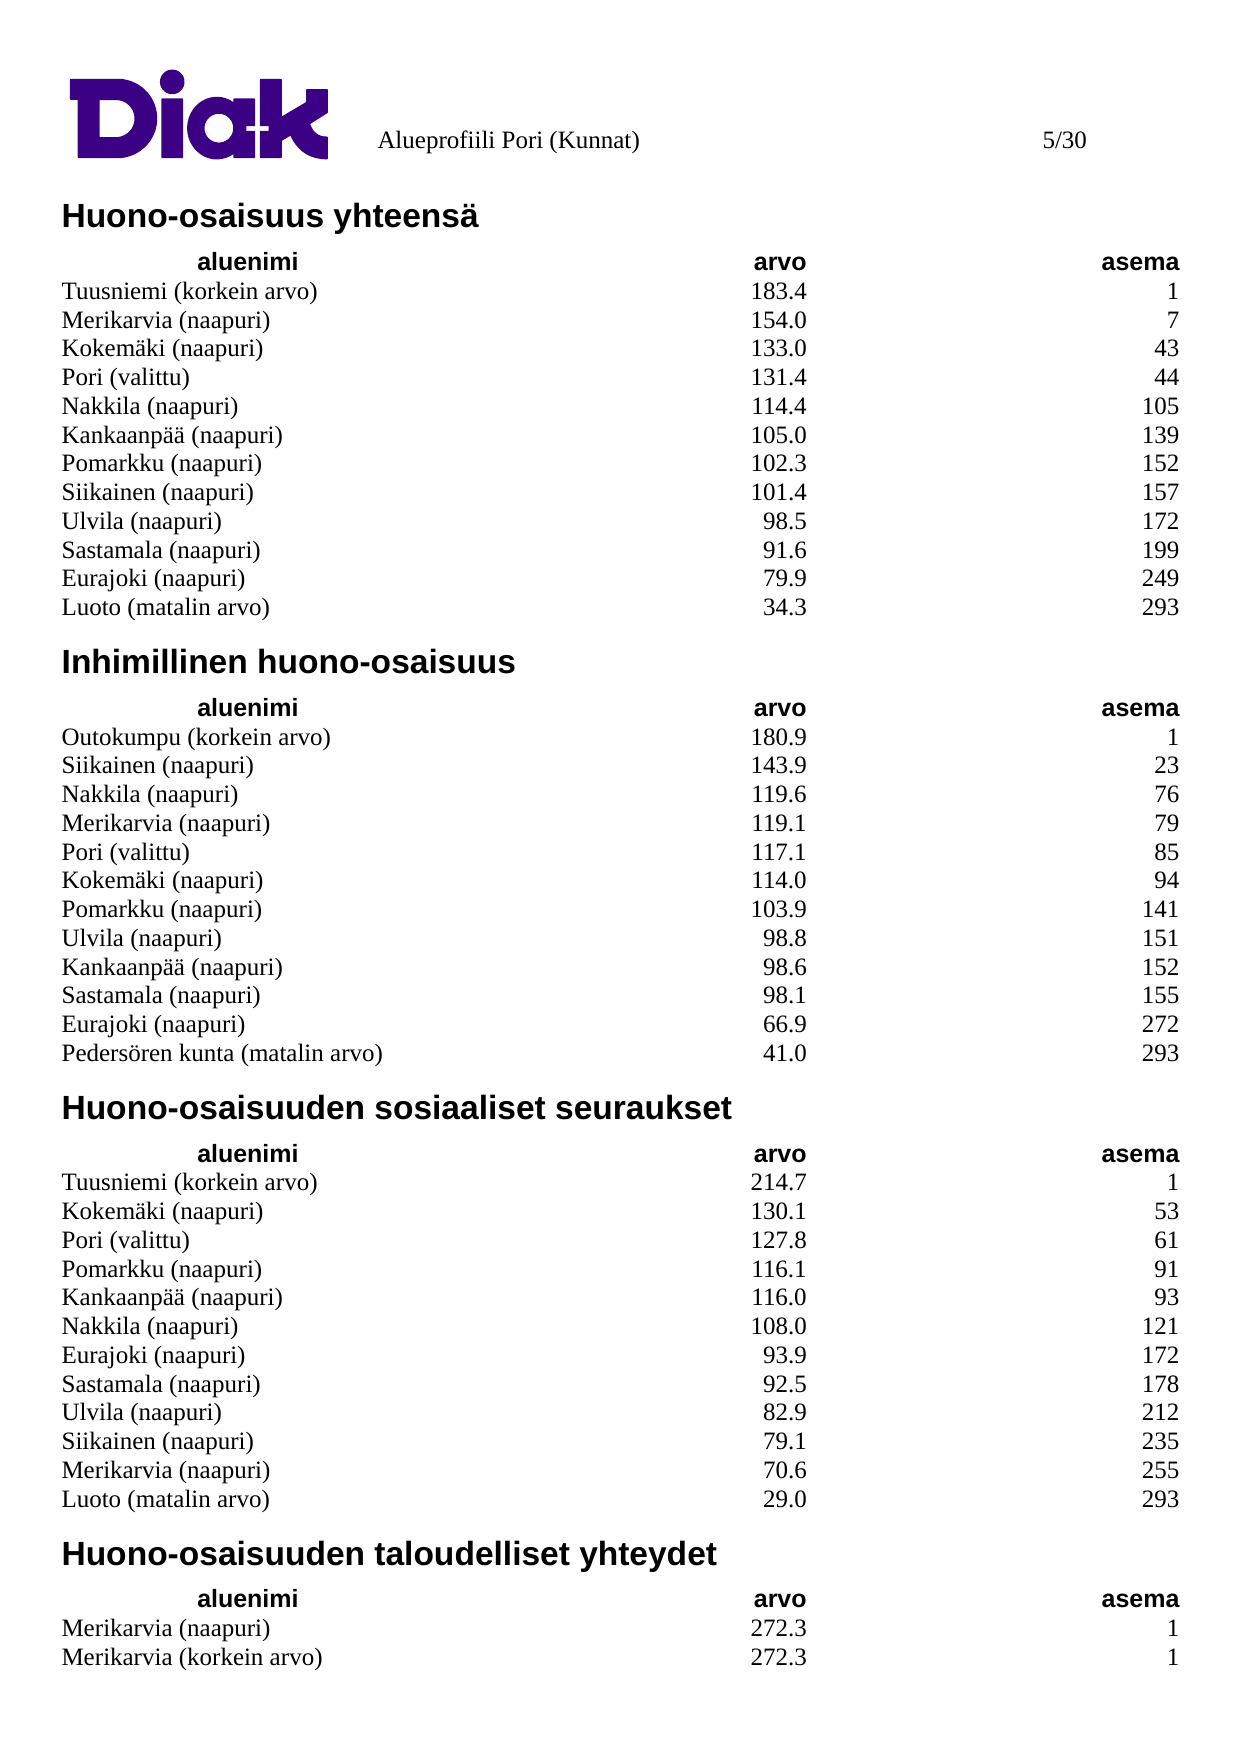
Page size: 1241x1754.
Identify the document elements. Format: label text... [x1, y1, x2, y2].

table_cell Kankaanpää (naapuri) [61, 952, 434, 981]
table_cell Merikarvia (naapuri) [61, 1455, 434, 1484]
table_cell 79.9 [434, 564, 806, 592]
table_cell 103.9 [434, 894, 806, 923]
table_cell 98.8 [434, 923, 806, 952]
table_cell 34.3 [434, 592, 806, 621]
table_cell 44 [806, 362, 1179, 391]
table_cell 293 [806, 1484, 1179, 1512]
table_cell 235 [806, 1426, 1179, 1455]
table_cell 91 [806, 1254, 1179, 1282]
table_cell Pedersören kunta (matalin arvo) [61, 1038, 434, 1067]
subtitle Huono-osaisuuden taloudelliset yhteydet [61, 1533, 1179, 1572]
table_cell 70.6 [434, 1455, 806, 1484]
table_cell 249 [806, 564, 1179, 592]
table_cell 151 [806, 923, 1179, 952]
table_cell Nakkila (naapuri) [61, 391, 434, 420]
table_cell 66.9 [434, 1009, 806, 1038]
table_cell Luoto (matalin arvo) [61, 1484, 434, 1512]
table_cell 131.4 [434, 362, 806, 391]
table_cell 114.4 [434, 391, 806, 420]
table_cell 121 [806, 1311, 1179, 1340]
table_cell Ulvila (naapuri) [61, 506, 434, 535]
table_header aluenimi [61, 1585, 434, 1613]
table_cell 94 [806, 866, 1179, 894]
table_cell 43 [806, 334, 1179, 362]
table_cell 143.9 [434, 751, 806, 779]
table_cell 152 [806, 449, 1179, 477]
table_cell 114.0 [434, 866, 806, 894]
table_cell 98.1 [434, 981, 806, 1009]
table_cell 102.3 [434, 449, 806, 477]
table_cell 272.3 [434, 1613, 806, 1642]
table_cell Merikarvia (naapuri) [61, 305, 434, 333]
table_cell 7 [806, 305, 1179, 333]
table_cell Kokemäki (naapuri) [61, 1196, 434, 1225]
table_cell Kokemäki (naapuri) [61, 334, 434, 362]
table_cell 92.5 [434, 1369, 806, 1397]
table_cell 1 [806, 1168, 1179, 1196]
table_cell Luoto (matalin arvo) [61, 592, 434, 621]
table_cell Kokemäki (naapuri) [61, 866, 434, 894]
table_cell Pomarkku (naapuri) [61, 894, 434, 923]
table_cell Pori (valittu) [61, 837, 434, 866]
table_cell Sastamala (naapuri) [61, 535, 434, 563]
table_cell 152 [806, 952, 1179, 981]
table_cell Merikarvia (korkein arvo) [61, 1642, 434, 1671]
subtitle Huono-osaisuuden sosiaaliset seuraukset [61, 1088, 1179, 1126]
table_cell 93 [806, 1283, 1179, 1311]
table_cell 108.0 [434, 1311, 806, 1340]
table_cell Outokumpu (korkein arvo) [61, 722, 434, 751]
table_header arvo [434, 693, 806, 722]
table_cell Eurajoki (naapuri) [61, 1009, 434, 1038]
table_cell 117.1 [434, 837, 806, 866]
table_cell 214.7 [434, 1168, 806, 1196]
table_cell 212 [806, 1398, 1179, 1426]
table_cell 23 [806, 751, 1179, 779]
table_cell 101.4 [434, 477, 806, 506]
table_cell Nakkila (naapuri) [61, 1311, 434, 1340]
table_cell 93.9 [434, 1340, 806, 1369]
table_cell 180.9 [434, 722, 806, 751]
table_cell Siikainen (naapuri) [61, 1426, 434, 1455]
table_cell Eurajoki (naapuri) [61, 564, 434, 592]
table_cell 98.6 [434, 952, 806, 981]
table_cell Tuusniemi (korkein arvo) [61, 276, 434, 305]
table_cell 293 [806, 592, 1179, 621]
table_cell Sastamala (naapuri) [61, 981, 434, 1009]
table_cell Sastamala (naapuri) [61, 1369, 434, 1397]
table_header arvo [434, 1585, 806, 1613]
table_header aluenimi [61, 693, 434, 722]
table_header aluenimi [61, 1139, 434, 1167]
table_cell 157 [806, 477, 1179, 506]
table_cell 119.6 [434, 779, 806, 808]
table_cell 172 [806, 506, 1179, 535]
table_cell 178 [806, 1369, 1179, 1397]
table_header aluenimi [61, 247, 434, 276]
table_cell 155 [806, 981, 1179, 1009]
table_cell 79.1 [434, 1426, 806, 1455]
table_cell 119.1 [434, 808, 806, 837]
table_cell 53 [806, 1196, 1179, 1225]
table_cell 85 [806, 837, 1179, 866]
subtitle Inhimillinen huono-osaisuus [61, 642, 1179, 681]
table_cell 1 [806, 722, 1179, 751]
table_cell Merikarvia (naapuri) [61, 808, 434, 837]
table_cell 105 [806, 391, 1179, 420]
table_cell 172 [806, 1340, 1179, 1369]
table_header arvo [434, 1139, 806, 1167]
table_cell Ulvila (naapuri) [61, 923, 434, 952]
subtitle Huono-osaisuus yhteensä [61, 196, 1179, 235]
table_header asema [806, 1139, 1179, 1167]
table_cell Siikainen (naapuri) [61, 751, 434, 779]
table_cell Pomarkku (naapuri) [61, 449, 434, 477]
table_cell Nakkila (naapuri) [61, 779, 434, 808]
table_cell 272 [806, 1009, 1179, 1038]
table_header asema [806, 247, 1179, 276]
table_cell 41.0 [434, 1038, 806, 1067]
table_cell Merikarvia (naapuri) [61, 1613, 434, 1642]
table_cell 116.0 [434, 1283, 806, 1311]
table_cell 1 [806, 1613, 1179, 1642]
table_cell 154.0 [434, 305, 806, 333]
table_cell 130.1 [434, 1196, 806, 1225]
table_cell 76 [806, 779, 1179, 808]
table_cell 255 [806, 1455, 1179, 1484]
table_cell 133.0 [434, 334, 806, 362]
table_cell 127.8 [434, 1225, 806, 1254]
table_cell 293 [806, 1038, 1179, 1067]
table_cell Ulvila (naapuri) [61, 1398, 434, 1426]
table_cell Siikainen (naapuri) [61, 477, 434, 506]
table_cell 29.0 [434, 1484, 806, 1512]
table_header asema [806, 693, 1179, 722]
table_cell 183.4 [434, 276, 806, 305]
table_cell 91.6 [434, 535, 806, 563]
table_cell 141 [806, 894, 1179, 923]
table_cell Pori (valittu) [61, 1225, 434, 1254]
table_cell 98.5 [434, 506, 806, 535]
table_cell 79 [806, 808, 1179, 837]
table_cell 1 [806, 1642, 1179, 1671]
table_cell 82.9 [434, 1398, 806, 1426]
table_header asema [806, 1585, 1179, 1613]
table_cell 139 [806, 420, 1179, 448]
table_cell 199 [806, 535, 1179, 563]
table_cell Kankaanpää (naapuri) [61, 1283, 434, 1311]
table_cell 116.1 [434, 1254, 806, 1282]
table_cell Pori (valittu) [61, 362, 434, 391]
table_header arvo [434, 247, 806, 276]
table_cell Tuusniemi (korkein arvo) [61, 1168, 434, 1196]
table_cell 1 [806, 276, 1179, 305]
table_cell 105.0 [434, 420, 806, 448]
table_cell 272.3 [434, 1642, 806, 1671]
table_cell Pomarkku (naapuri) [61, 1254, 434, 1282]
table_cell 61 [806, 1225, 1179, 1254]
table_cell Kankaanpää (naapuri) [61, 420, 434, 448]
table_cell Eurajoki (naapuri) [61, 1340, 434, 1369]
